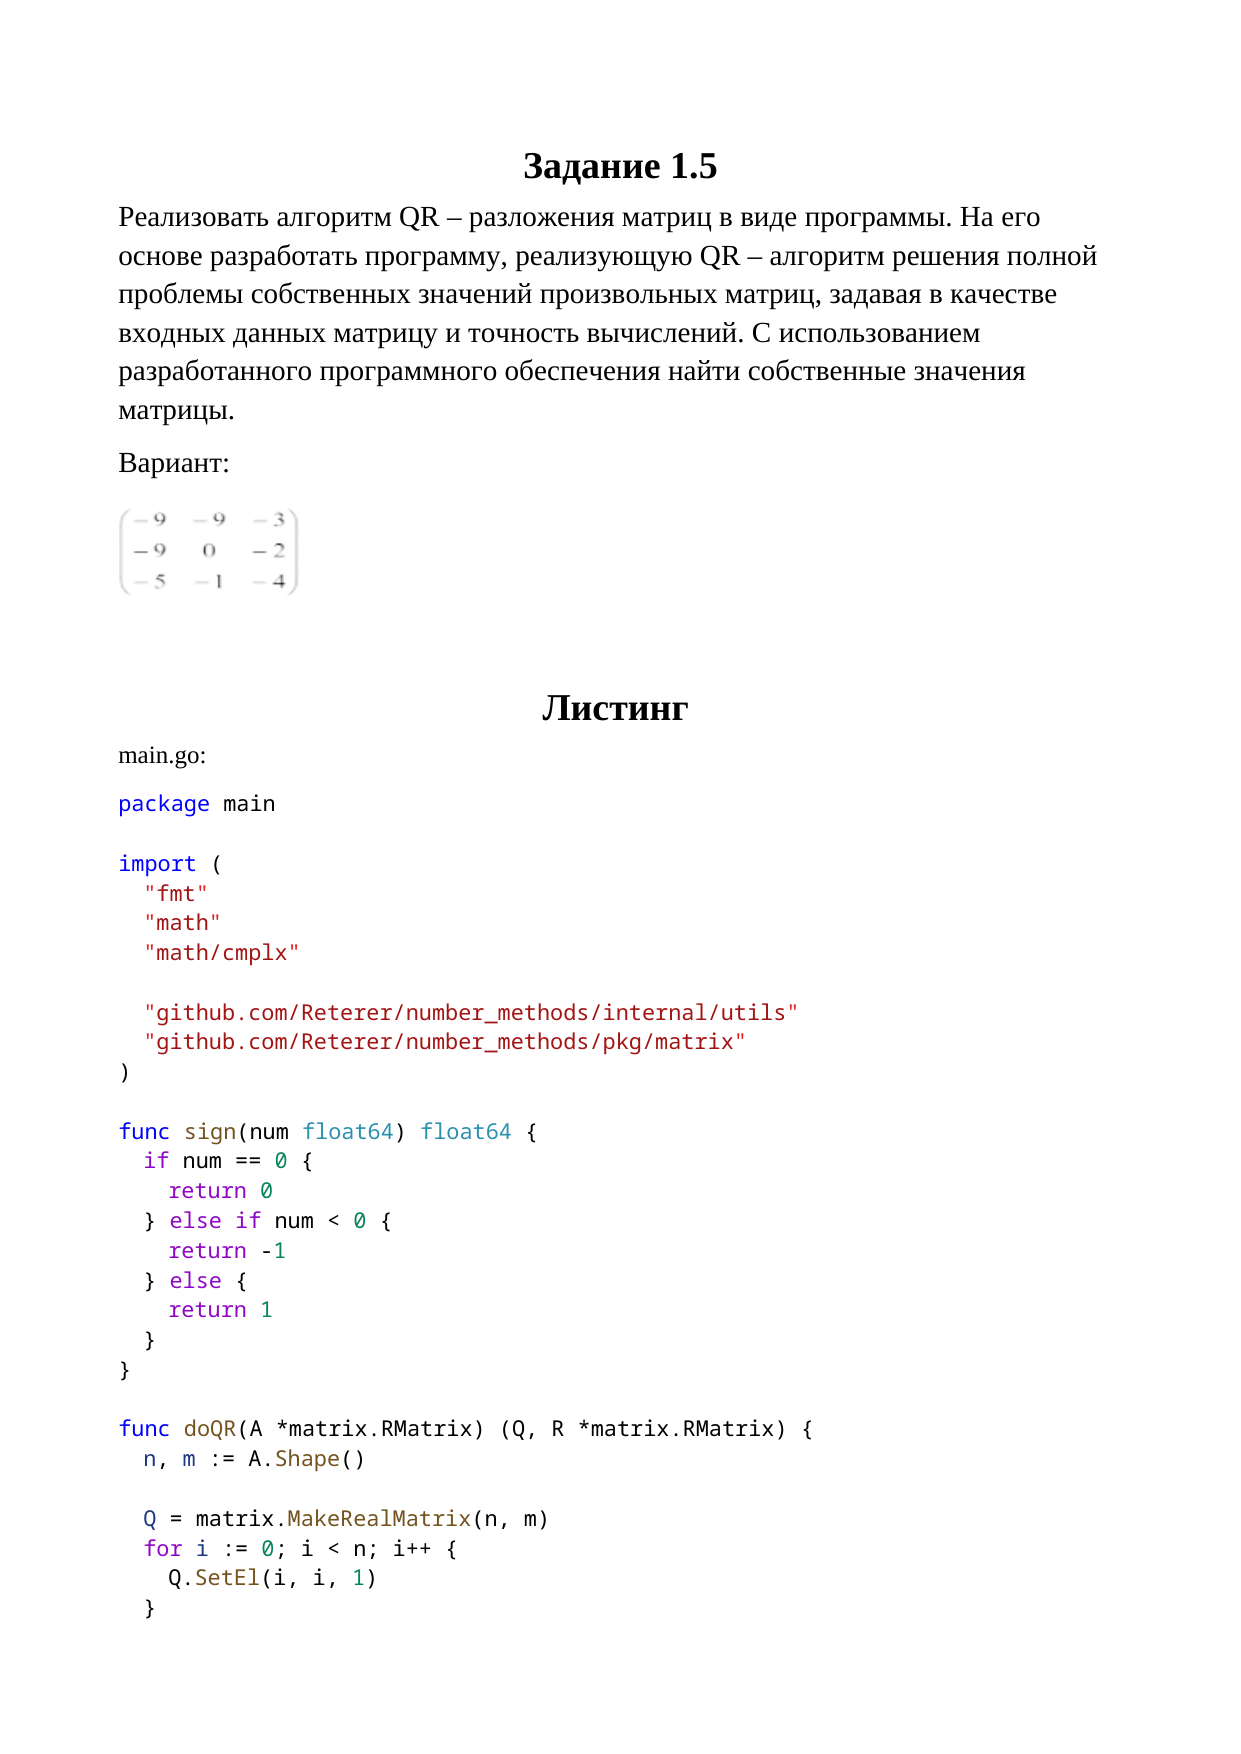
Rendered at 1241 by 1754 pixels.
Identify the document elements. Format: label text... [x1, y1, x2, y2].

text return 1 [118, 1294, 1122, 1324]
text Q.SetEl(i, i, 1) [118, 1562, 1122, 1592]
text return -1 [118, 1235, 1122, 1264]
text func sign(num float64) float64 { [118, 1116, 1122, 1145]
text "math" [118, 907, 1122, 937]
text } else { [118, 1264, 1122, 1294]
text "github.com/Reterer/number_methods/internal/utils" [118, 997, 1122, 1026]
picture [118, 498, 303, 602]
text func doQR(A *matrix.RMatrix) (Q, R *matrix.RMatrix) { [118, 1413, 1122, 1443]
text Вариант: [118, 445, 1122, 479]
text package main [118, 788, 1122, 818]
text Q = matrix.MakeRealMatrix(n, m) [118, 1503, 1122, 1532]
text } [118, 1592, 1122, 1622]
text n, m := A.Shape() [118, 1443, 1122, 1473]
text } [118, 1324, 1122, 1354]
subtitle Листинг [118, 684, 1122, 728]
text "math/cmplx" [118, 937, 1122, 967]
text ) [118, 1056, 1122, 1086]
text "github.com/Reterer/number_methods/pkg/matrix" [118, 1026, 1122, 1056]
text for i := 0; i < n; i++ { [118, 1532, 1122, 1562]
text import ( [118, 848, 1122, 877]
text return 0 [118, 1175, 1122, 1205]
subtitle Задание 1.5 [118, 143, 1122, 187]
text } [118, 1354, 1122, 1384]
text } else if num < 0 { [118, 1205, 1122, 1235]
text main.go: [118, 741, 1122, 769]
text Реализовать алгоритм QR – разложения матриц в виде программы. На его основе разработать программу, реализующую QR – алгоритм решения полной проблемы собственных значений произвольных матриц, задавая в качестве входных данных матрицу и точность вычислений. С использованием разработанного программного обеспечения найти собственные значения матрицы. [118, 199, 1122, 426]
text if num == 0 { [118, 1145, 1122, 1175]
text "fmt" [118, 877, 1122, 907]
